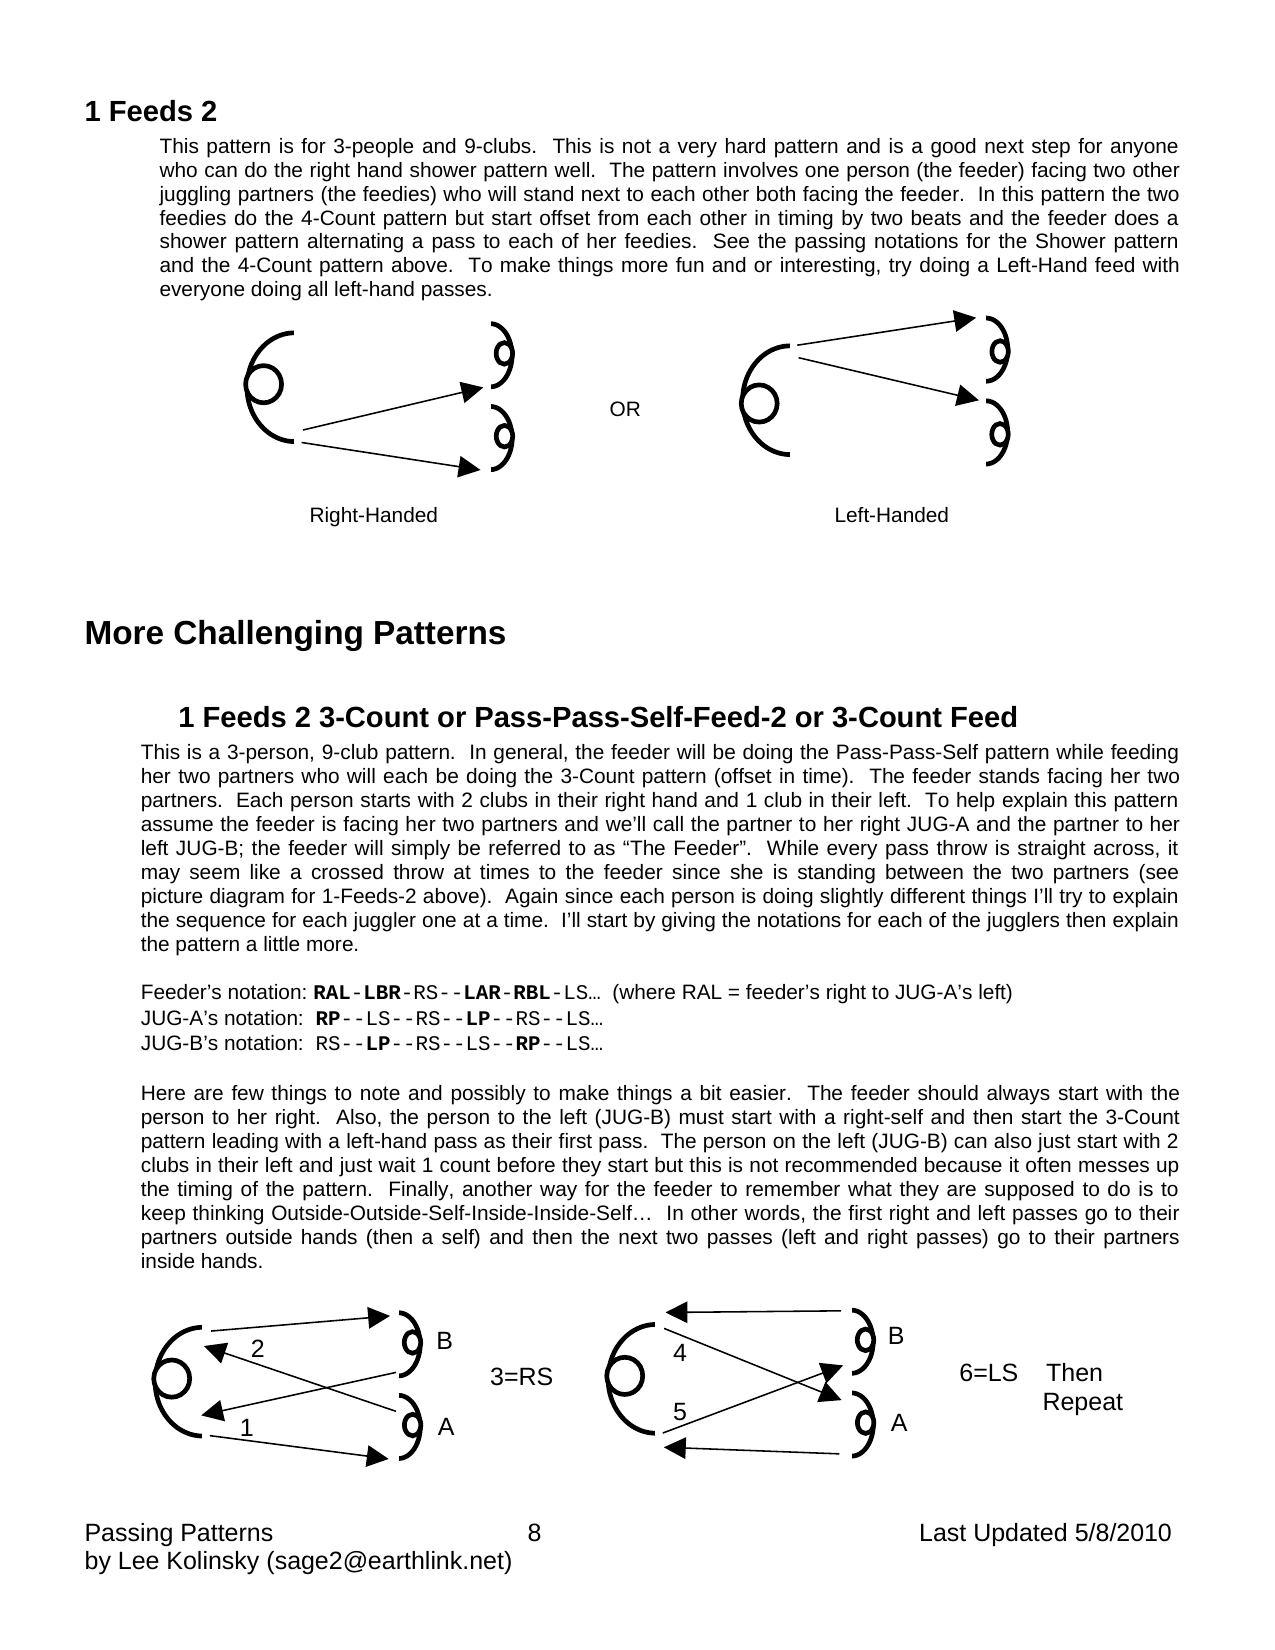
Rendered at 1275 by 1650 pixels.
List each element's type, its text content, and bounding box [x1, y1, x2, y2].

text [986, 397, 1181, 421]
text A [442, 1420, 447, 1428]
text This is a 3-person, 9-club pattern. In general, the feeder will be doing the Pass-Pass-Self pattern while feeding her two partners who will each be doing the 3-Count pattern (offset in time). The feeder stands facing her two partners. Each person starts with 2 clubs in their right hand and 1 club in their left. To help explain this pattern assume the feeder is facing her two partners and we’ll call the partner to her right JUG-A and the partner to her left JUG-B; the feeder will simply be referred to as “The Feeder”. While every pass throw is straight across, it may seem like a crossed throw at times to the feeder since she is standing between the two partners (see picture diagram for 1-Feeds-2 above). Again since each person is doing slightly different things I’ll try to explain the sequence for each juggler one at a time. I’ll start by giving the notations for each of the jugglers then explain the pattern a little more. [141, 740, 1181, 956]
subtitle 1 Feeds 2 [84, 94, 1181, 127]
text 6=LS Then [959, 1358, 1128, 1387]
text A [438, 1430, 447, 1440]
text [358, 397, 463, 421]
text B [436, 1326, 455, 1355]
text This pattern is for 3-people and 9-clubs. This is not a very hard pattern and is a good next step for anyone who can do the right hand shower pattern well. The pattern involves one person (the feeder) facing two other juggling partners (the feedies) who will stand next to each other both facing the feeder. In this pattern the two feedies do the 4-Count pattern but start offset from each other in timing by two beats and the feeder does a shower pattern alternating a pass to each of her feedies. See the passing notations for the Shower pattern and the 4-Count pattern above. To make things more fun and or interesting, try doing a Left-Hand feed with everyone doing all left-hand passes. [159, 133, 1181, 301]
text 4 [673, 1338, 682, 1367]
text 5 [673, 1397, 682, 1425]
text JUG-B’s notation: RS--LP--RS--LS--RP--LS… [141, 1031, 1181, 1057]
text [84, 397, 253, 421]
text [853, 397, 957, 421]
subtitle More Challenging Patterns [84, 613, 1181, 651]
text A [891, 1408, 900, 1427]
subtitle 1 Feeds 2 3-Count or Pass-Pass-Self-Feed-2 or 3-Count Feed [178, 700, 1181, 734]
text 2 [251, 1357, 260, 1363]
text 3=RS [490, 1362, 559, 1391]
text Here are few things to note and possibly to make things a bit easier. The feeder should always start with the person to her right. Also, the person to the left (JUG-B) must start with a right-self and then start the 3-Count pattern leading with a left-hand pass as their first pass. The person on the left (JUG-B) can also just start with 2 clubs in their left and just wait 1 count before they start but this is not recommended because it often messes up the timing of the pattern. Finally, another way for the feeder to remember what they are supposed to do is to keep thinking Outside-Outside-Self-Inside-Inside-Self… In other words, the first right and left passes go to their partners outside hands (then a self) and then the next two passes (left and right passes) go to their partners inside hands. [141, 1081, 1181, 1273]
text Right-Handed Left-Handed [309, 502, 1181, 526]
text A [895, 1416, 900, 1424]
text JUG-A’s notation: RP--LS--RS--LP--RS--LS… [141, 1005, 1181, 1031]
text 2 [251, 1334, 260, 1343]
text OR [471, 397, 743, 421]
text B [888, 1321, 908, 1349]
text Repeat [959, 1387, 1128, 1415]
text A [891, 1426, 900, 1436]
text 1 [239, 1413, 250, 1437]
text A [438, 1412, 447, 1431]
text 2 [251, 1341, 260, 1355]
text Feeder’s notation: RAL-LBR-RS--LAR-RBL-LS… (where RAL = feeder’s right to JUG-A’s left) [141, 979, 1181, 1005]
